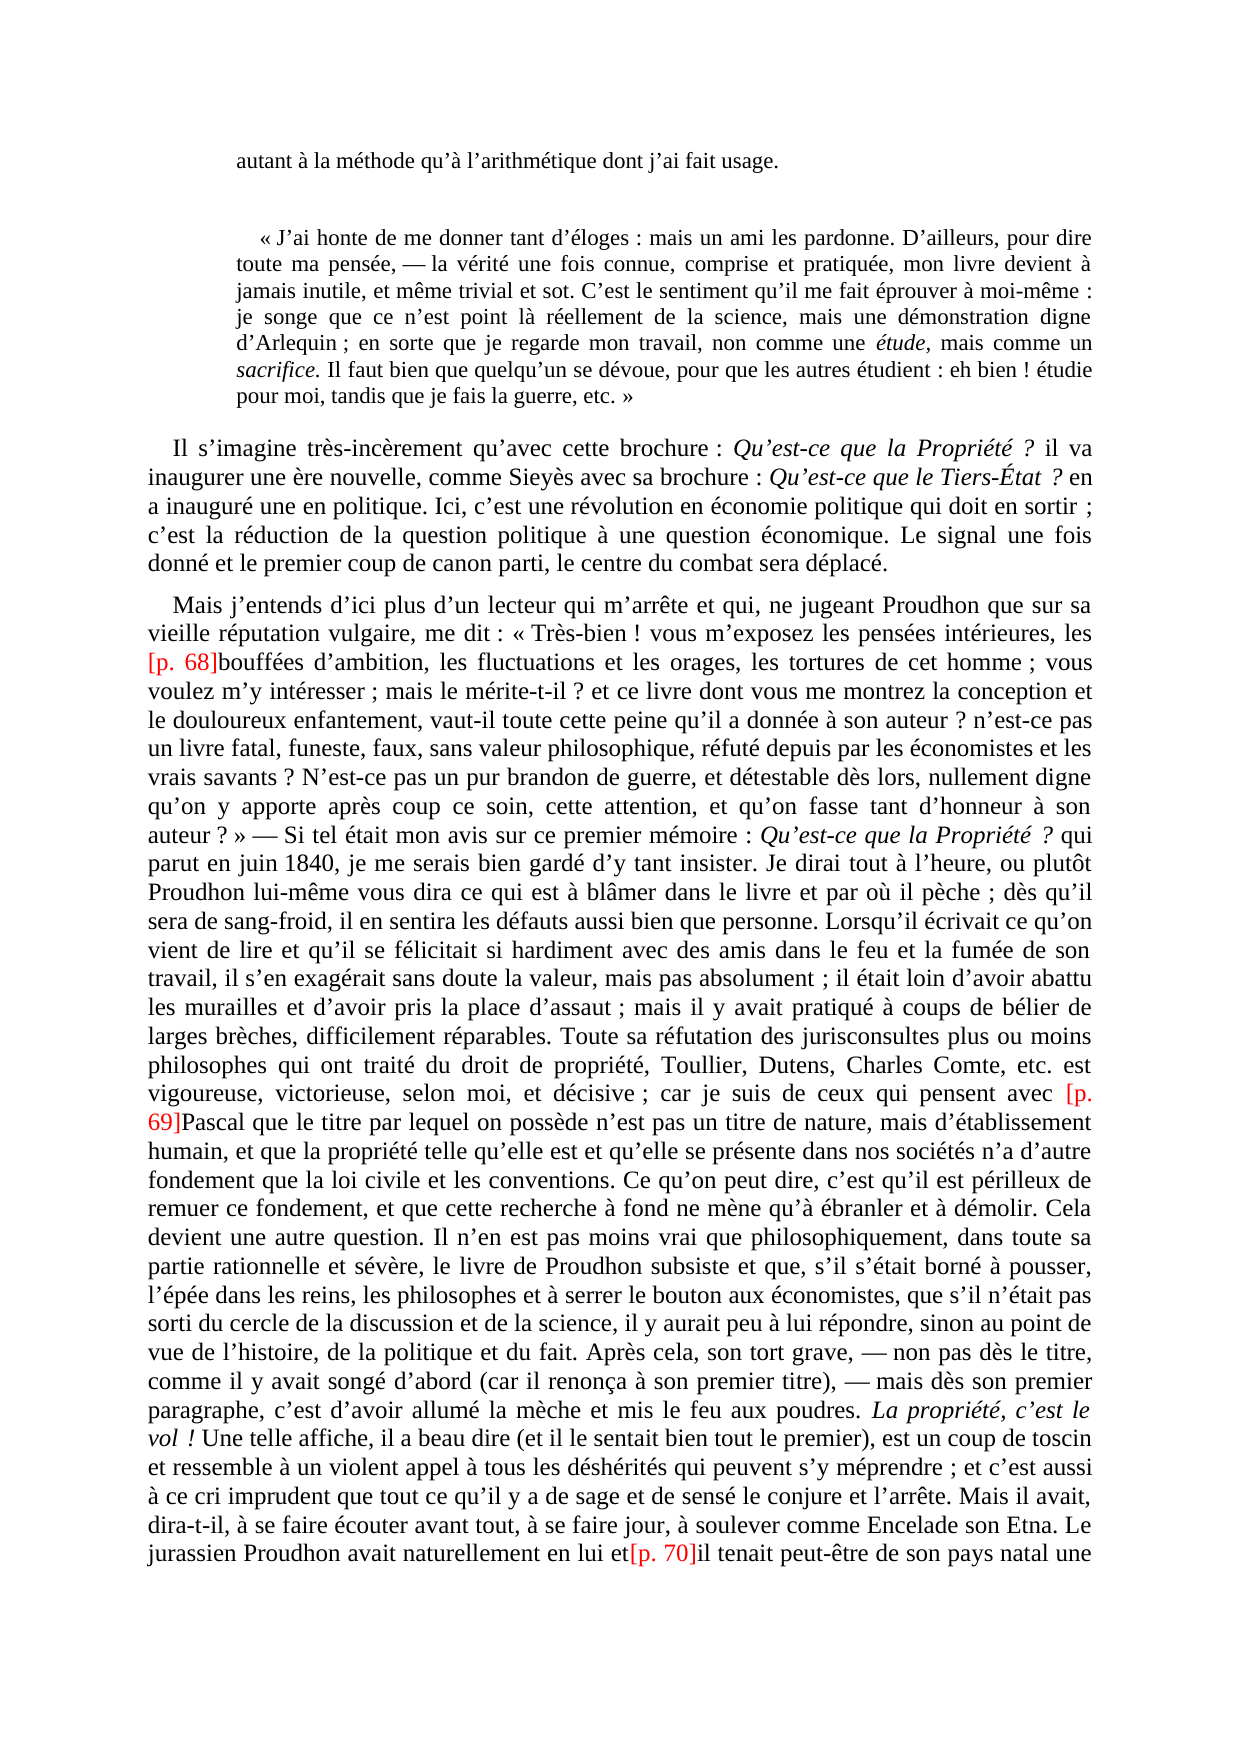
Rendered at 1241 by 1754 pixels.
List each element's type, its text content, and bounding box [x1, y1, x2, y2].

text « J’ai honte de me donner tant d’éloges : mais un ami les pardonne. D’ailleurs, pour dire toute ma pensée, — la vérité une fois connue, comprise et pratiquée, mon livre devient à jamais inutile, et même trivial et sot. C’est le sentiment qu’il me fait éprouver à moi-même : je songe que ce n’est point là réellement de la science, mais une démonstration digne d’Arlequin ; en sorte que je regarde mon travail, non comme une étude, mais comme un sacrifice. Il faut bien que quelqu’un se dévoue, pour que les autres étudient : eh bien ! étudie pour moi, tandis que je fais la guerre, etc. » [236, 224, 1093, 408]
text Mais j’entends d’ici plus d’un lecteur qui m’arrête et qui, ne jugeant Proudhon que sur sa vieille réputation vulgaire, me dit : « Très-bien ! vous m’exposez les pensées intérieures, les [p. 68]bouffées d’ambition, les fluctuations et les orages, les tortures de cet homme ; vous voulez m’y intéresser ; mais le mérite-t-il ? et ce livre dont vous me montrez la conception et le douloureux enfantement, vaut-il toute cette peine qu’il a donnée à son auteur ? n’est-ce pas un livre fatal, funeste, faux, sans valeur philosophique, réfuté depuis par les économistes et les vrais savants ? N’est-ce pas un pur brandon de guerre, et détestable dès lors, nullement digne qu’on y apporte après coup ce soin, cette attention, et qu’on fasse tant d’honneur à son auteur ? » — Si tel était mon avis sur ce premier mémoire : Qu’est-ce que la Propriété ? qui parut en juin 1840, je me serais bien gardé d’y tant insister. Je dirai tout à l’heure, ou plutôt Proudhon lui-même vous dira ce qui est à blâmer dans le livre et par où il pèche ; dès qu’il sera de sang-froid, il en sentira les défauts aussi bien que personne. Lorsqu’il écrivait ce qu’on vient de lire et qu’il se félicitait si hardiment avec des amis dans le feu et la fumée de son travail, il s’en exagérait sans doute la valeur, mais pas absolument ; il était loin d’avoir abattu les murailles et d’avoir pris la place d’assaut ; mais il y avait pratiqué à coups de bélier de larges brèches, difficilement réparables. Toute sa réfutation des jurisconsultes plus ou moins philosophes qui ont traité du droit de propriété, Toullier, Dutens, Charles Comte, etc. est vigoureuse, victorieuse, selon moi, et décisive ; car je suis de ceux qui pensent avec [p. 69]Pascal que le titre par lequel on possède n’est pas un titre de nature, mais d’établissement humain, et que la propriété telle qu’elle est et qu’elle se présente dans nos sociétés n’a d’autre fondement que la loi civile et les conventions. Ce qu’on peut dire, c’est qu’il est périlleux de remuer ce fondement, et que cette recherche à fond ne mène qu’à ébranler et à démolir. Cela devient une autre question. Il n’en est pas moins vrai que philosophiquement, dans toute sa partie rationnelle et sévère, le livre de Proudhon subsiste et que, s’il s’était borné à pousser, l’épée dans les reins, les philosophes et à serrer le bouton aux économistes, que s’il n’était pas sorti du cercle de la discussion et de la science, il y aurait peu à lui répondre, sinon au point de vue de l’histoire, de la politique et du fait. Après cela, son tort grave, — non pas dès le titre, comme il y avait songé d’abord (car il renonça à son premier titre), — mais dès son premier paragraphe, c’est d’avoir allumé la mèche et mis le feu aux poudres. La propriété, c’est le vol ! Une telle affiche, il a beau dire (et il le sentait bien tout le premier), est un coup de toscin et ressemble à un violent appel à tous les déshérités qui peuvent s’y méprendre ; et c’est aussi à ce cri imprudent que tout ce qu’il y a de sage et de sensé le conjure et l’arrête. Mais il avait, dira-t-il, à se faire écouter avant tout, à se faire jour, à soulever comme Encelade son Etna. Le jurassien Proudhon avait naturellement en lui et[p. 70]il tenait peut-être de son pays natal une [148, 590, 1093, 1567]
text autant à la méthode qu’à l’arithmétique dont j’ai fait usage. [236, 148, 1093, 174]
text Il s’imagine très-incèrement qu’avec cette brochure : Qu’est-ce que la Propriété ? il va inaugurer une ère nouvelle, comme Sieyès avec sa brochure : Qu’est-ce que le Tiers-État ? en a inauguré une en politique. Ici, c’est une révolution en économie politique qui doit en sortir ; c’est la réduction de la question politique à une question économique. Le signal une fois donné et le premier coup de canon parti, le centre du combat sera déplacé. [148, 433, 1093, 577]
